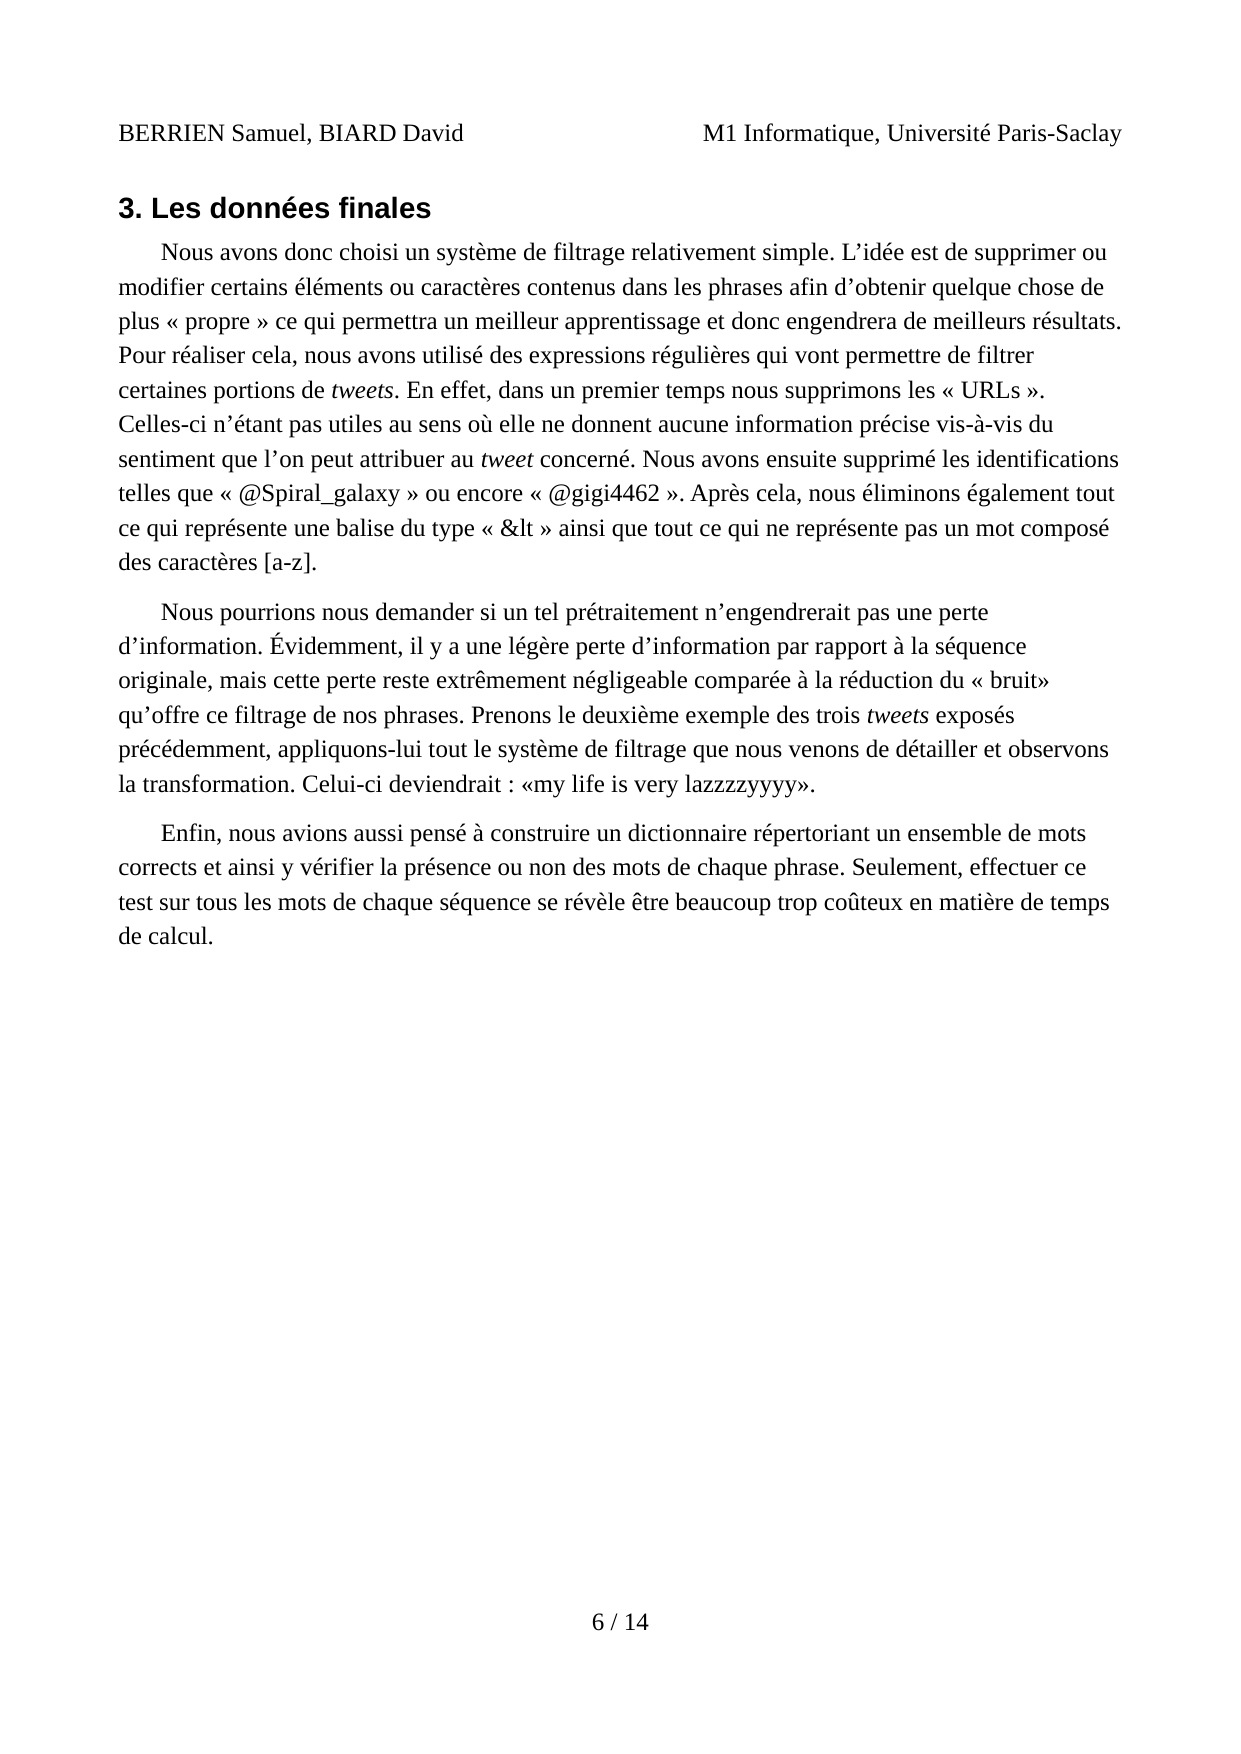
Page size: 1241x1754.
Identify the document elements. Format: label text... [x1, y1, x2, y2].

text Nous pourrions nous demander si un tel prétraitement n’engendrerait pas une perte d’information. Évidemment, il y a une légère perte d’information par rapport à la séquence originale, mais cette perte reste extrêmement négligeable comparée à la réduction du « bruit» qu’offre ce filtrage de nos phrases. Prenons le deuxième exemple des trois tweets exposés précédemment, appliquons-lui tout le système de filtrage que nous venons de détailler et observons la transformation. Celui-ci deviendrait : «my life is very lazzzzyyyy». [118, 597, 1122, 798]
text Nous avons donc choisi un système de filtrage relativement simple. L’idée est de supprimer ou modifier certains éléments ou caractères contenus dans les phrases afin d’obtenir quelque chose de plus « propre » ce qui permettra un meilleur apprentissage et donc engendrera de meilleurs résultats. Pour réaliser cela, nous avons utilisé des expressions régulières qui vont permettre de filtrer certaines portions de tweets. En effet, dans un premier temps nous supprimons les « URLs ». Celles-ci n’étant pas utiles au sens où elle ne donnent aucune information précise vis-à-vis du sentiment que l’on peut attribuer au tweet concerné. Nous avons ensuite supprimé les identifications telles que « @Spiral_galaxy » ou encore « @gigi4462 ». Après cela, nous éliminons également tout ce qui représente une balise du type « &lt » ainsi que tout ce qui ne représente pas un mot composé des caractères [a-z]. [118, 237, 1122, 576]
subtitle 3. Les données finales [118, 191, 1122, 225]
text Enfin, nous avions aussi pensé à construire un dictionnaire répertoriant un ensemble de mots corrects et ainsi y vérifier la présence ou non des mots de chaque phrase. Seulement, effectuer ce test sur tous les mots de chaque séquence se révèle être beaucoup trop coûteux en matière de temps de calcul. [118, 818, 1122, 950]
